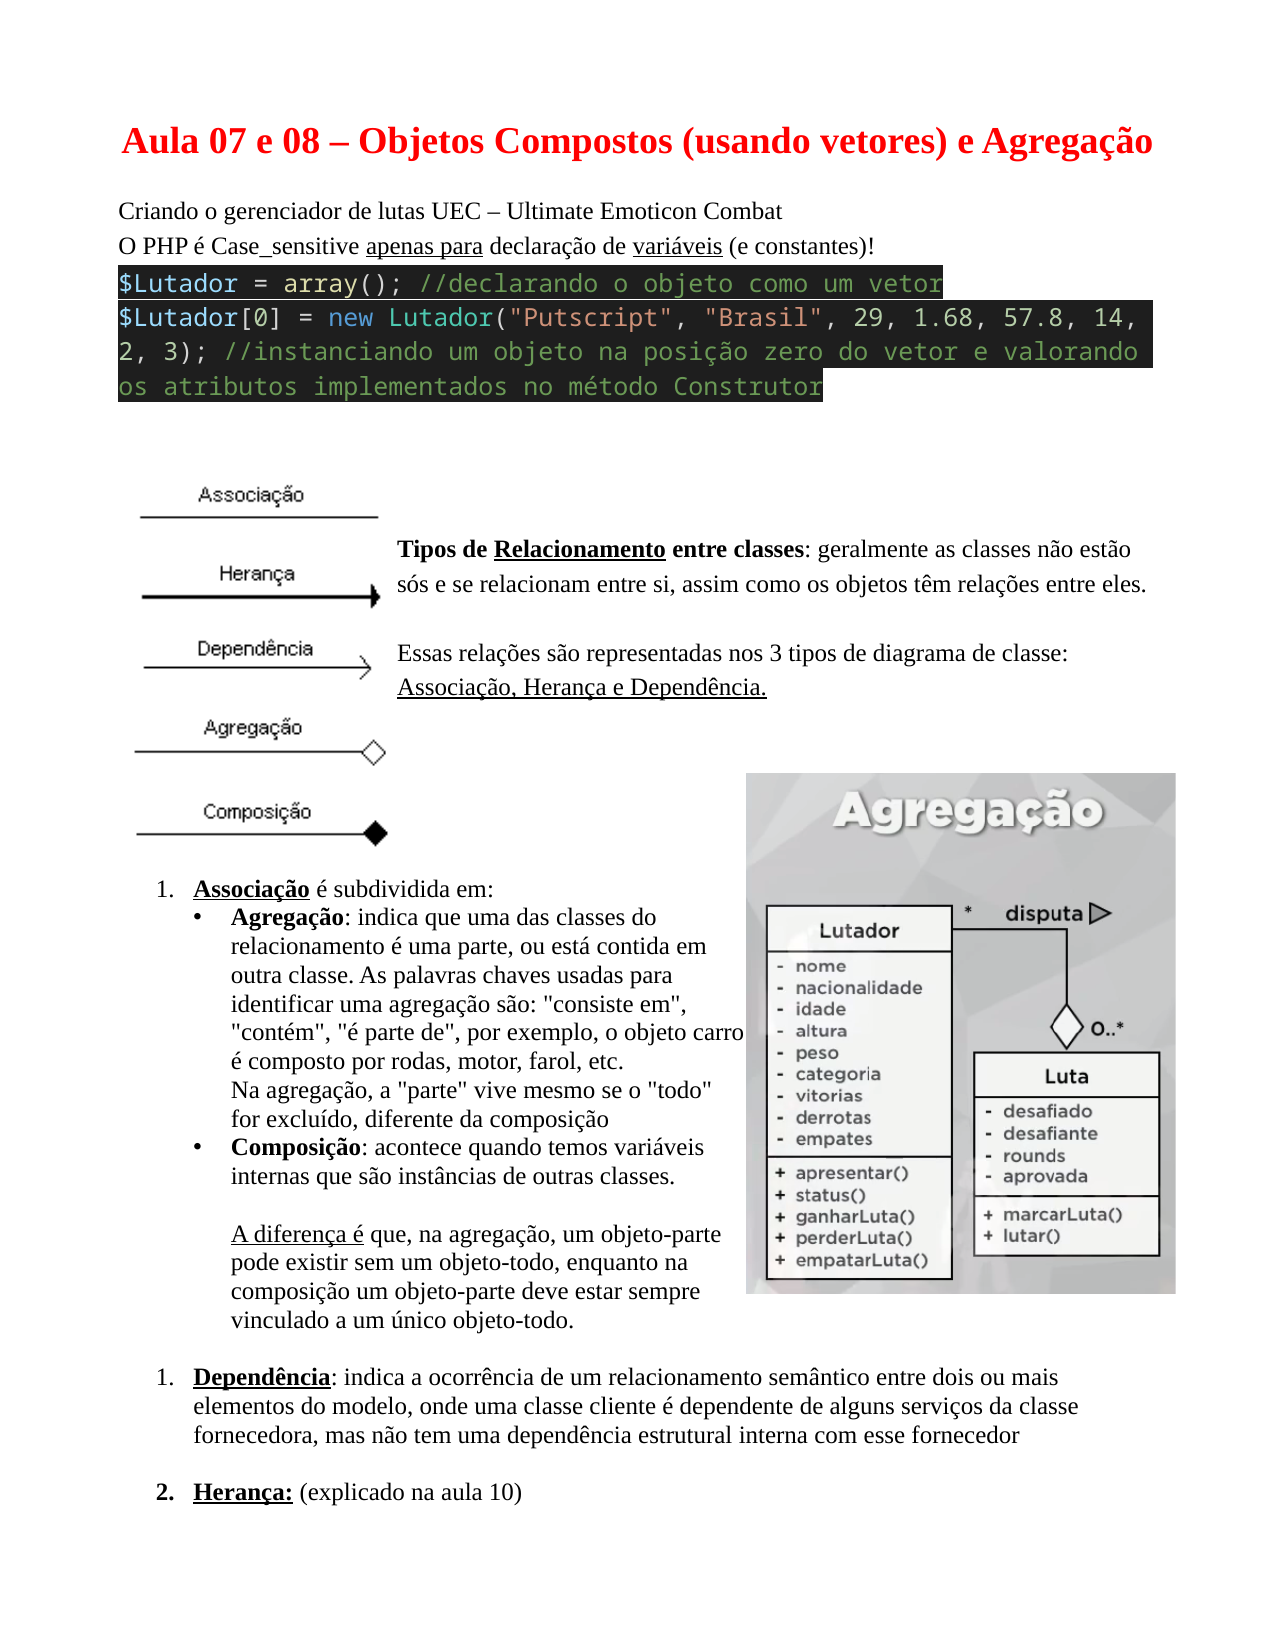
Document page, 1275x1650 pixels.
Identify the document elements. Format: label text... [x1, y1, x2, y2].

list Herança: (explicado na aula 10) [156, 1477, 1157, 1506]
text $Lutador = array(); //declarando o objeto como um vetor [118, 265, 1157, 299]
list Dependência: indica a ocorrência de um relacionamento semântico entre dois ou mais elementos do modelo, onde uma classe cliente é dependente de alguns serviços da classe fornecedora, mas não tem uma dependência estrutural interna com esse fornecedor [156, 1362, 1157, 1477]
picture [746, 773, 1176, 1294]
text Tipos de Relacionamento entre classes: geralmente as classes não estão sós e se relacionam entre si, assim como os objetos têm relações entre eles. [397, 534, 1157, 598]
list Associação é subdividida em: [156, 874, 746, 902]
text Criando o gerenciador de lutas UEC – Ultimate Emoticon Combat [118, 196, 1157, 225]
list Composição: acontece quando temos variáveis internas que são instâncias de outras classes. A diferença é que, na agregação, um objeto-parte pode existir sem um objeto-todo, enquanto na composição um objeto-parte deve estar sempre vinculado a um único objeto-todo. [193, 1132, 1157, 1334]
picture [123, 471, 397, 854]
text Essas relações são representadas nos 3 tipos de diagrama de classe: Associação, Herança e Dependência. [397, 638, 1157, 701]
text $Lutador[0] = new Lutador("Putscript", "Brasil", 29, 1.68, 57.8, 14, 2, 3); //instanciando um objeto na posição zero do vetor e valorando os atributos implementados no método Construtor [118, 299, 1157, 402]
text O PHP é Case_sensitive apenas para declaração de variáveis (e constantes)! [118, 231, 1157, 259]
list Agregação: indica que uma das classes do relacionamento é uma parte, ou está contida em outra classe. As palavras chaves usadas para identificar uma agregação são: "consiste em", "contém", "é parte de", por exemplo, o objeto carro é composto por rodas, motor, farol, etc. Na agregação, a "parte" vive mesmo se o "todo" for excluído, diferente da composição [193, 902, 746, 1132]
subtitle Aula 07 e 08 – Objetos Compostos (usando vetores) e Agregação [118, 118, 1157, 162]
